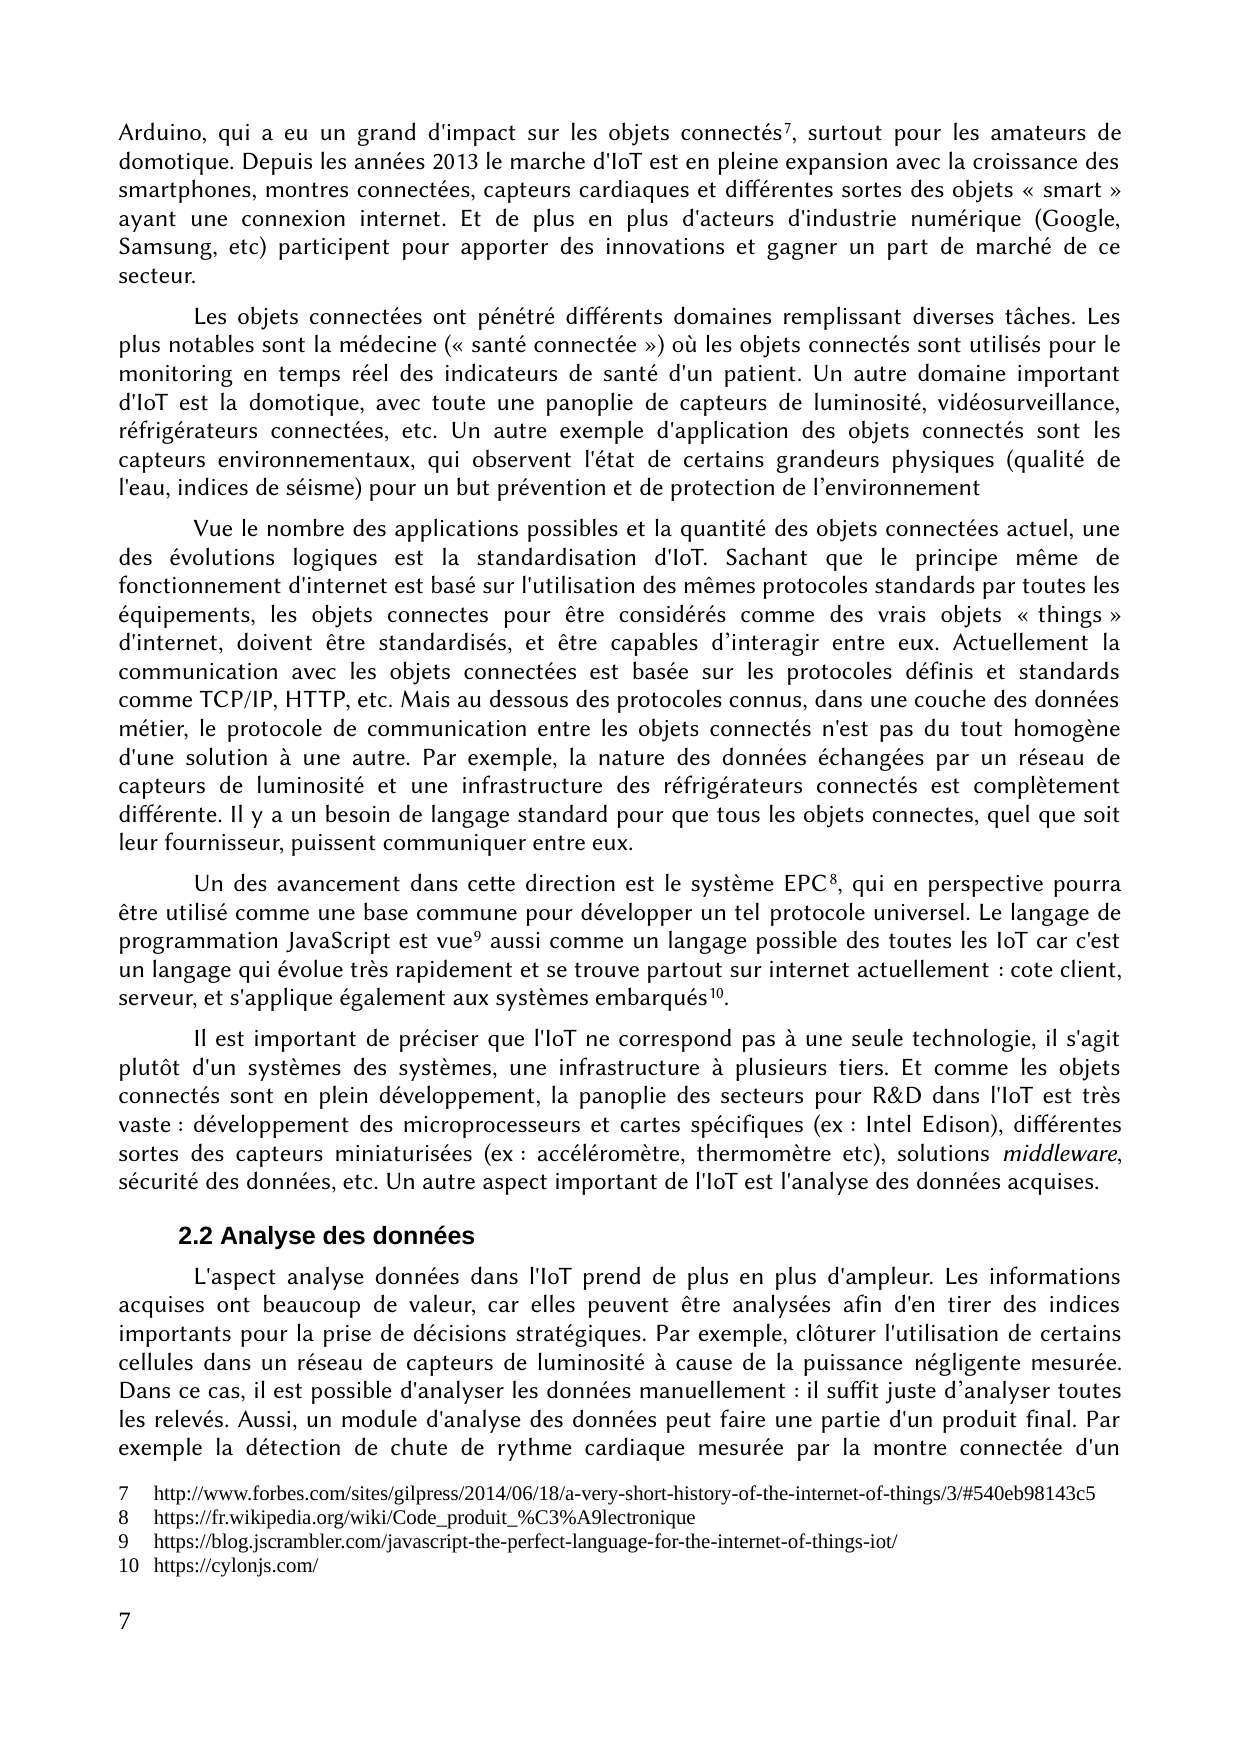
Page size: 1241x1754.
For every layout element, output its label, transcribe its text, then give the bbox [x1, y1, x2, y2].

subtitle Analyse des données [118, 1221, 1122, 1249]
text https://blog.jscrambler.com/javascript-the-perfect-language-for-the-internet-of-things-iot/ [118, 1529, 1122, 1553]
text https://cylonjs.com/ [118, 1553, 1122, 1577]
text Un des avancement dans cette direction est le système EPC, qui en perspective pourra être utilisé comme une base commune pour développer un tel protocole universel. Le langage de programmation JavaScript est vue aussi comme un langage possible des toutes les IoT car c'est un langage qui évolue très rapidement et se trouve partout sur internet actuellement : cote client, serveur, et s'applique également aux systèmes embarqués. [118, 869, 1122, 1012]
text http://www.forbes.com/sites/gilpress/2014/06/18/a-very-short-history-of-the-internet-of-things/3/#540eb98143c5 [118, 1481, 1122, 1505]
text Arduino, qui a eu un grand d'impact sur les objets connectés, surtout pour les amateurs de domotique. Depuis les années 2013 le marche d'IoT est en pleine expansion avec la croissance des smartphones, montres connectées, capteurs cardiaques et différentes sortes des objets « smart » ayant une connexion internet. Et de plus en plus d'acteurs d'industrie numérique (Google, Samsung, etc) participent pour apporter des innovations et gagner un part de marché de ce secteur. [118, 118, 1122, 289]
text Vue le nombre des applications possibles et la quantité des objets connectées actuel, une des évolutions logiques est la standardisation d'IoT. Sachant que le principe même de fonctionnement d'internet est basé sur l'utilisation des mêmes protocoles standards par toutes les équipements, les objets connectes pour être considérés comme des vrais objets « things » d'internet, doivent être standardisés, et être capables d’interagir entre eux. Actuellement la communication avec les objets connectées est basée sur les protocoles définis et standards comme TCP/IP, HTTP, etc. Mais au dessous des protocoles connus, dans une couche des données métier, le protocole de communication entre les objets connectés n'est pas du tout homogène d'une solution à une autre. Par exemple, la nature des données échangées par un réseau de capteurs de luminosité et une infrastructure des réfrigérateurs connectés est complètement différente. Il y a un besoin de langage standard pour que tous les objets connectes, quel que soit leur fournisseur, puissent communiquer entre eux. [118, 514, 1122, 857]
text https://fr.wikipedia.org/wiki/Code_produit_%C3%A9lectronique [118, 1505, 1122, 1529]
text Les objets connectées ont pénétré différents domaines remplissant diverses tâches. Les plus notables sont la médecine (« santé connectée ») où les objets connectés sont utilisés pour le monitoring en temps réel des indicateurs de santé d'un patient. Un autre domaine important d'IoT est la domotique, avec toute une panoplie de capteurs de luminosité, vidéosurveillance, réfrigérateurs connectées, etc. Un autre exemple d'application des objets connectés sont les capteurs environnementaux, qui observent l'état de certains grandeurs physiques (qualité de l'eau, indices de séisme) pour un but prévention et de protection de l’environnement [118, 302, 1122, 502]
text L'aspect analyse données dans l'IoT prend de plus en plus d'ampleur. Les informations acquises ont beaucoup de valeur, car elles peuvent être analysées afin d'en tirer des indices importants pour la prise de décisions stratégiques. Par exemple, clôturer l'utilisation de certains cellules dans un réseau de capteurs de luminosité à cause de la puissance négligente mesurée. Dans ce cas, il est possible d'analyser les données manuellement : il suffit juste d’analyser toutes les relevés. Aussi, un module d'analyse des données peut faire une partie d'un produit final. Par exemple la détection de chute de rythme cardiaque mesurée par la montre connectée d'un [118, 1262, 1122, 1462]
text Il est important de préciser que l'IoT ne correspond pas à une seule technologie, il s'agit plutôt d'un systèmes des systèmes, une infrastructure à plusieurs tiers. Et comme les objets connectés sont en plein développement, la panoplie des secteurs pour R&D dans l'IoT est très vaste : développement des microprocesseurs et cartes spécifiques (ex : Intel Edison), différentes sortes des capteurs miniaturisées (ex : accéléromètre, thermomètre etc), solutions middleware, sécurité des données, etc. Un autre aspect important de l'IoT est l'analyse des données acquises. [118, 1024, 1122, 1196]
